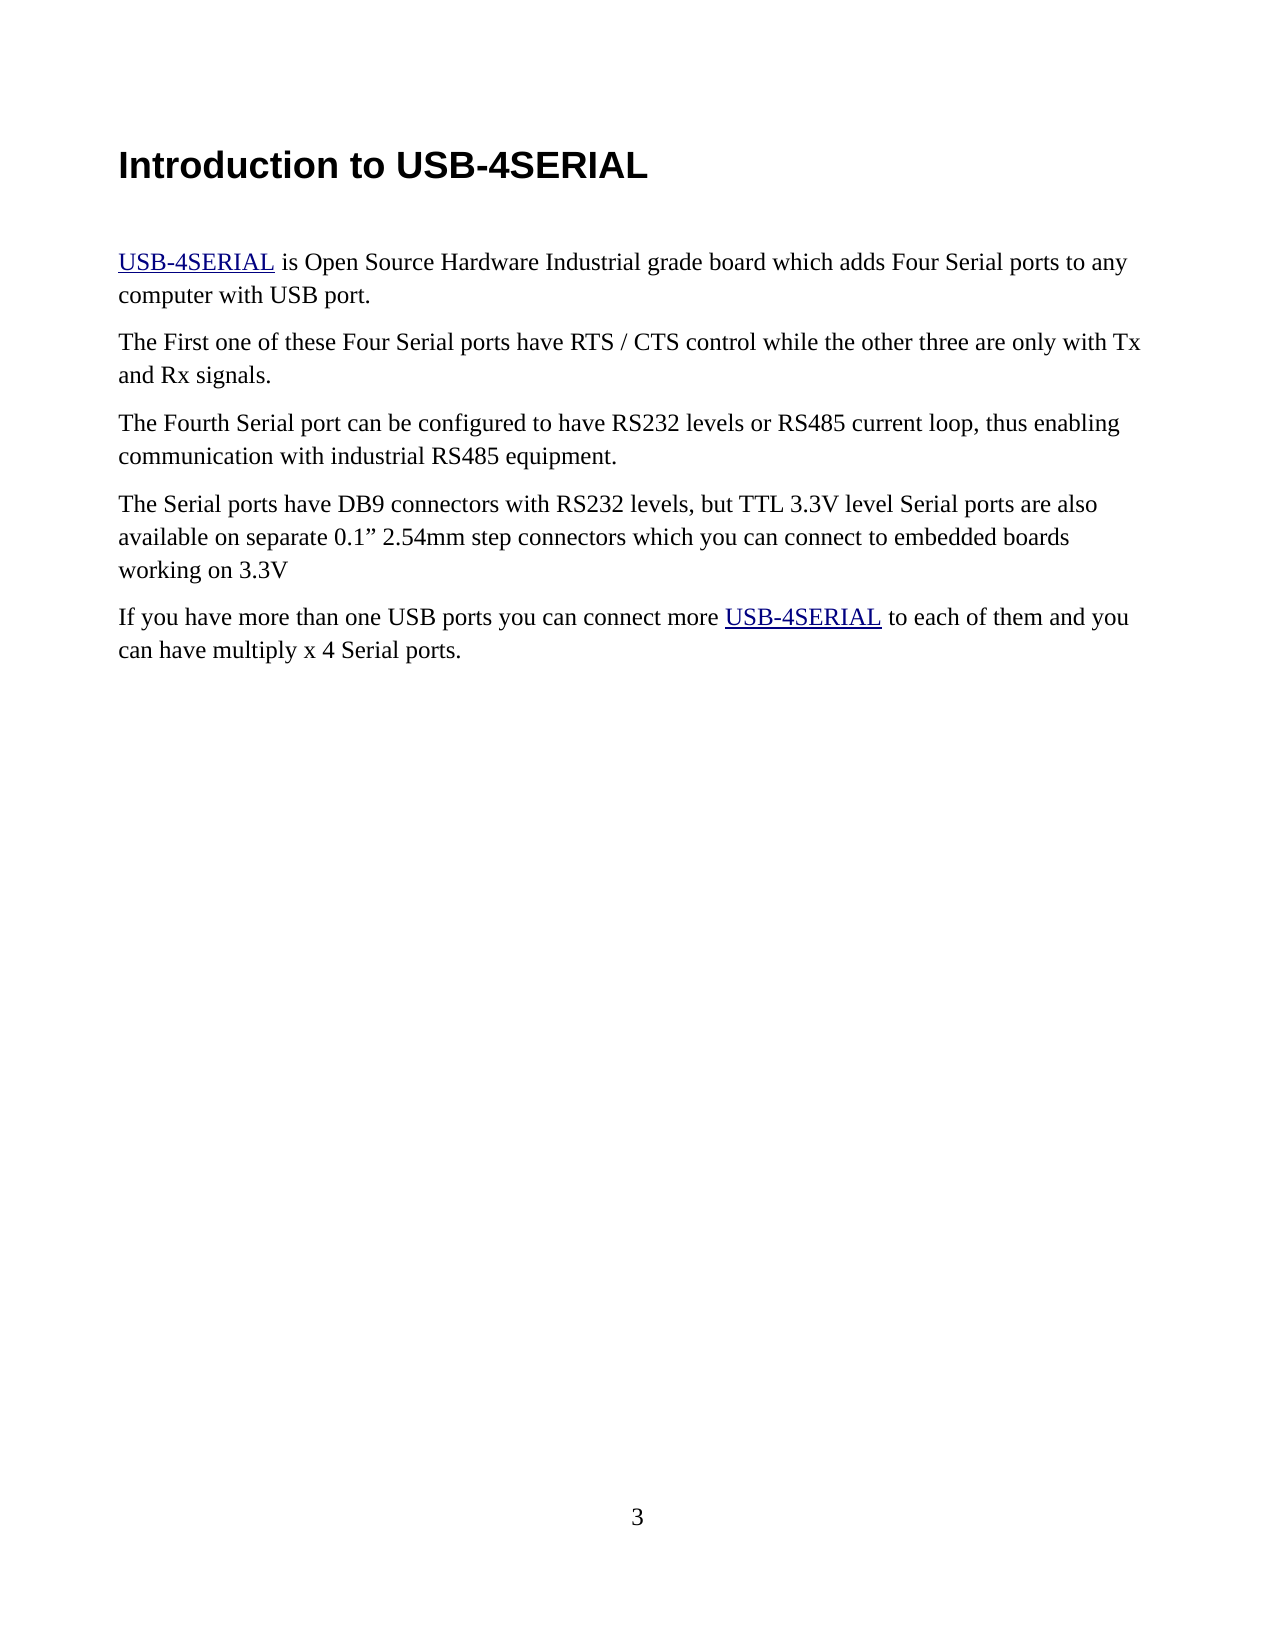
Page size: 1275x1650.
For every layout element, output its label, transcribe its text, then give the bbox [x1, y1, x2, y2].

text The Fourth Serial port can be configured to have RS232 levels or RS485 current loop, thus enabling communication with industrial RS485 equipment. [118, 408, 1157, 470]
text If you have more than one USB ports you can connect more USB-4SERIAL to each of them and you can have multiply x 4 Serial ports. [118, 602, 1157, 664]
text The Serial ports have DB9 connectors with RS232 levels, but TTL 3.3V level Serial ports are also available on separate 0.1” 2.54mm step connectors which you can connect to embedded boards working on 3.3V [118, 489, 1157, 583]
text USB-4SERIAL is Open Source Hardware Industrial grade board which adds Four Serial ports to any computer with USB port. [118, 247, 1157, 309]
subtitle Introduction to USB-4SERIAL [118, 143, 1157, 187]
text The First one of these Four Serial ports have RTS / CTS control while the other three are only with Tx and Rx signals. [118, 327, 1157, 389]
